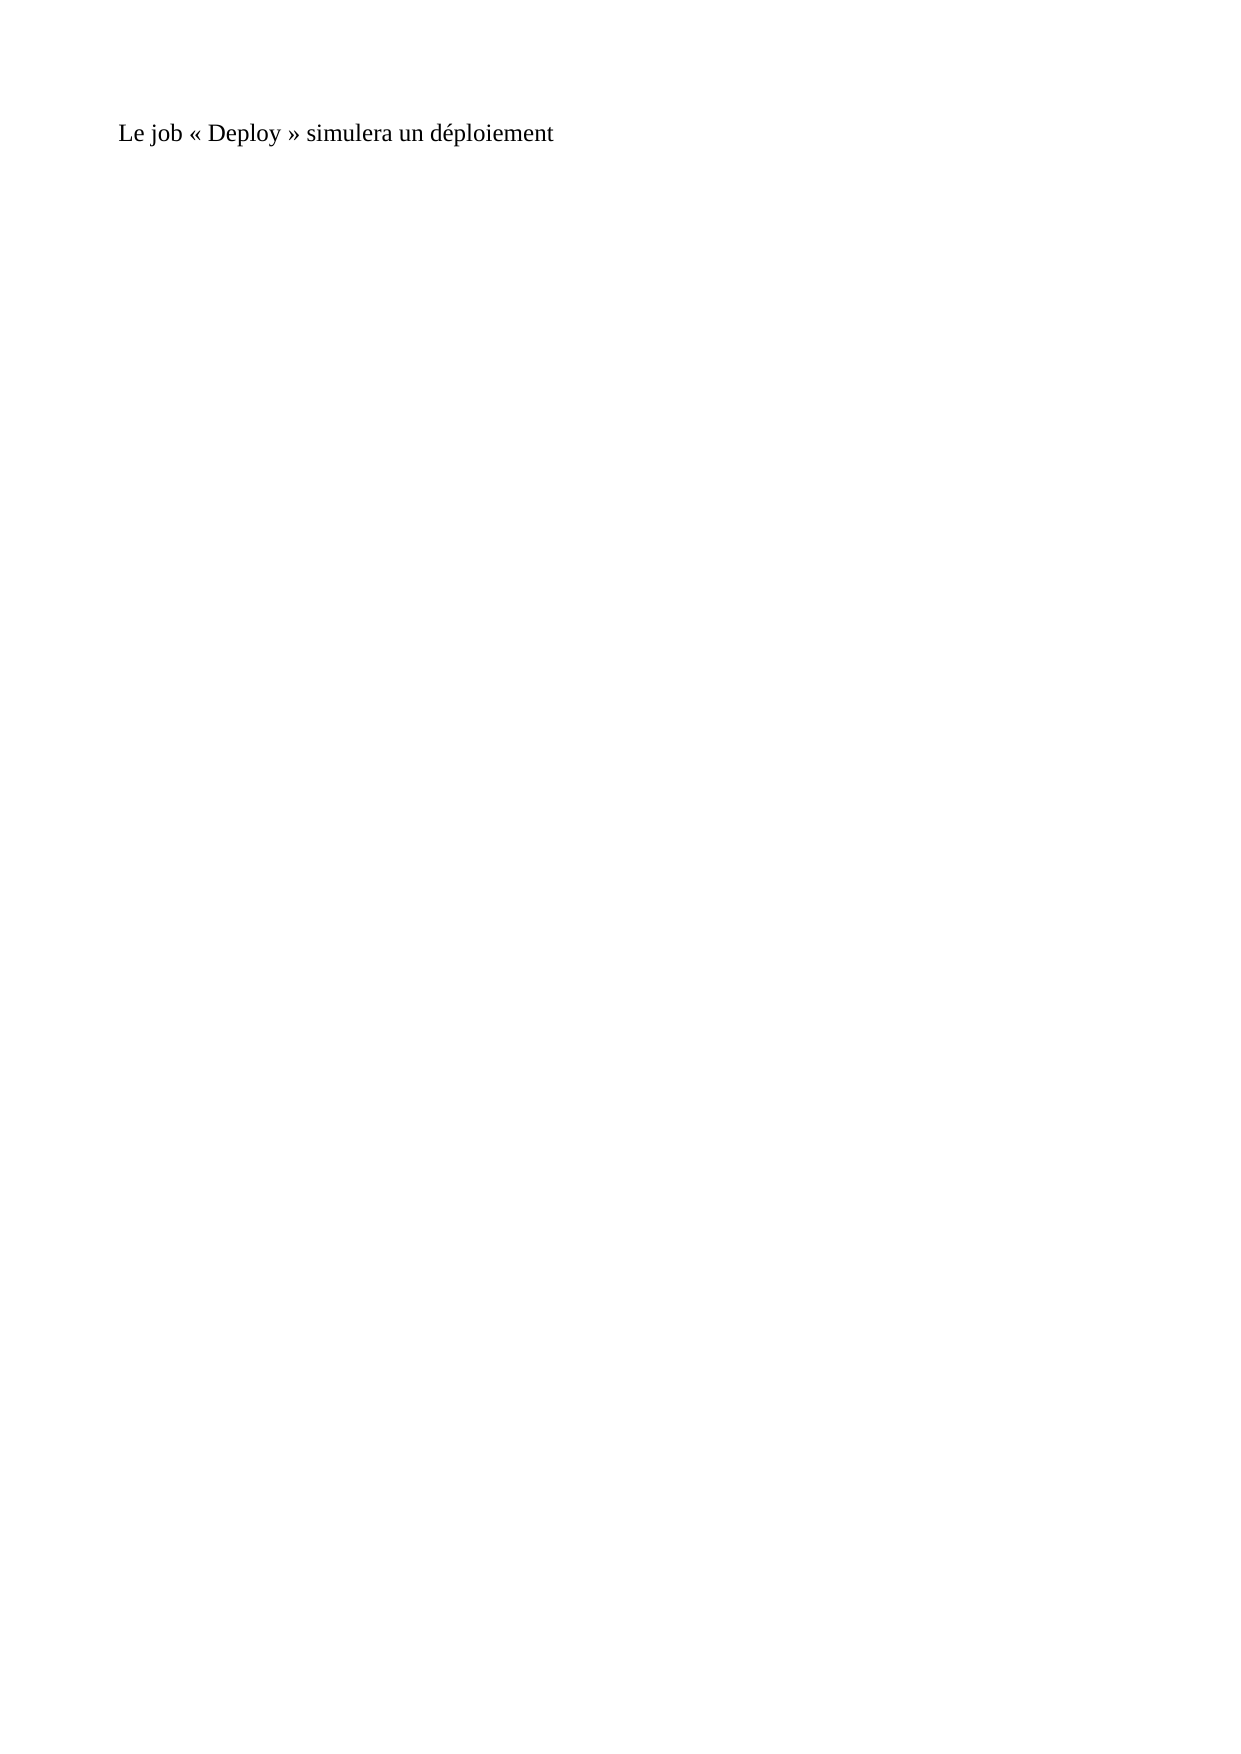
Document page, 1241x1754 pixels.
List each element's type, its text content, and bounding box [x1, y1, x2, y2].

text Le job « Deploy » simulera un déploiement [118, 118, 1122, 147]
